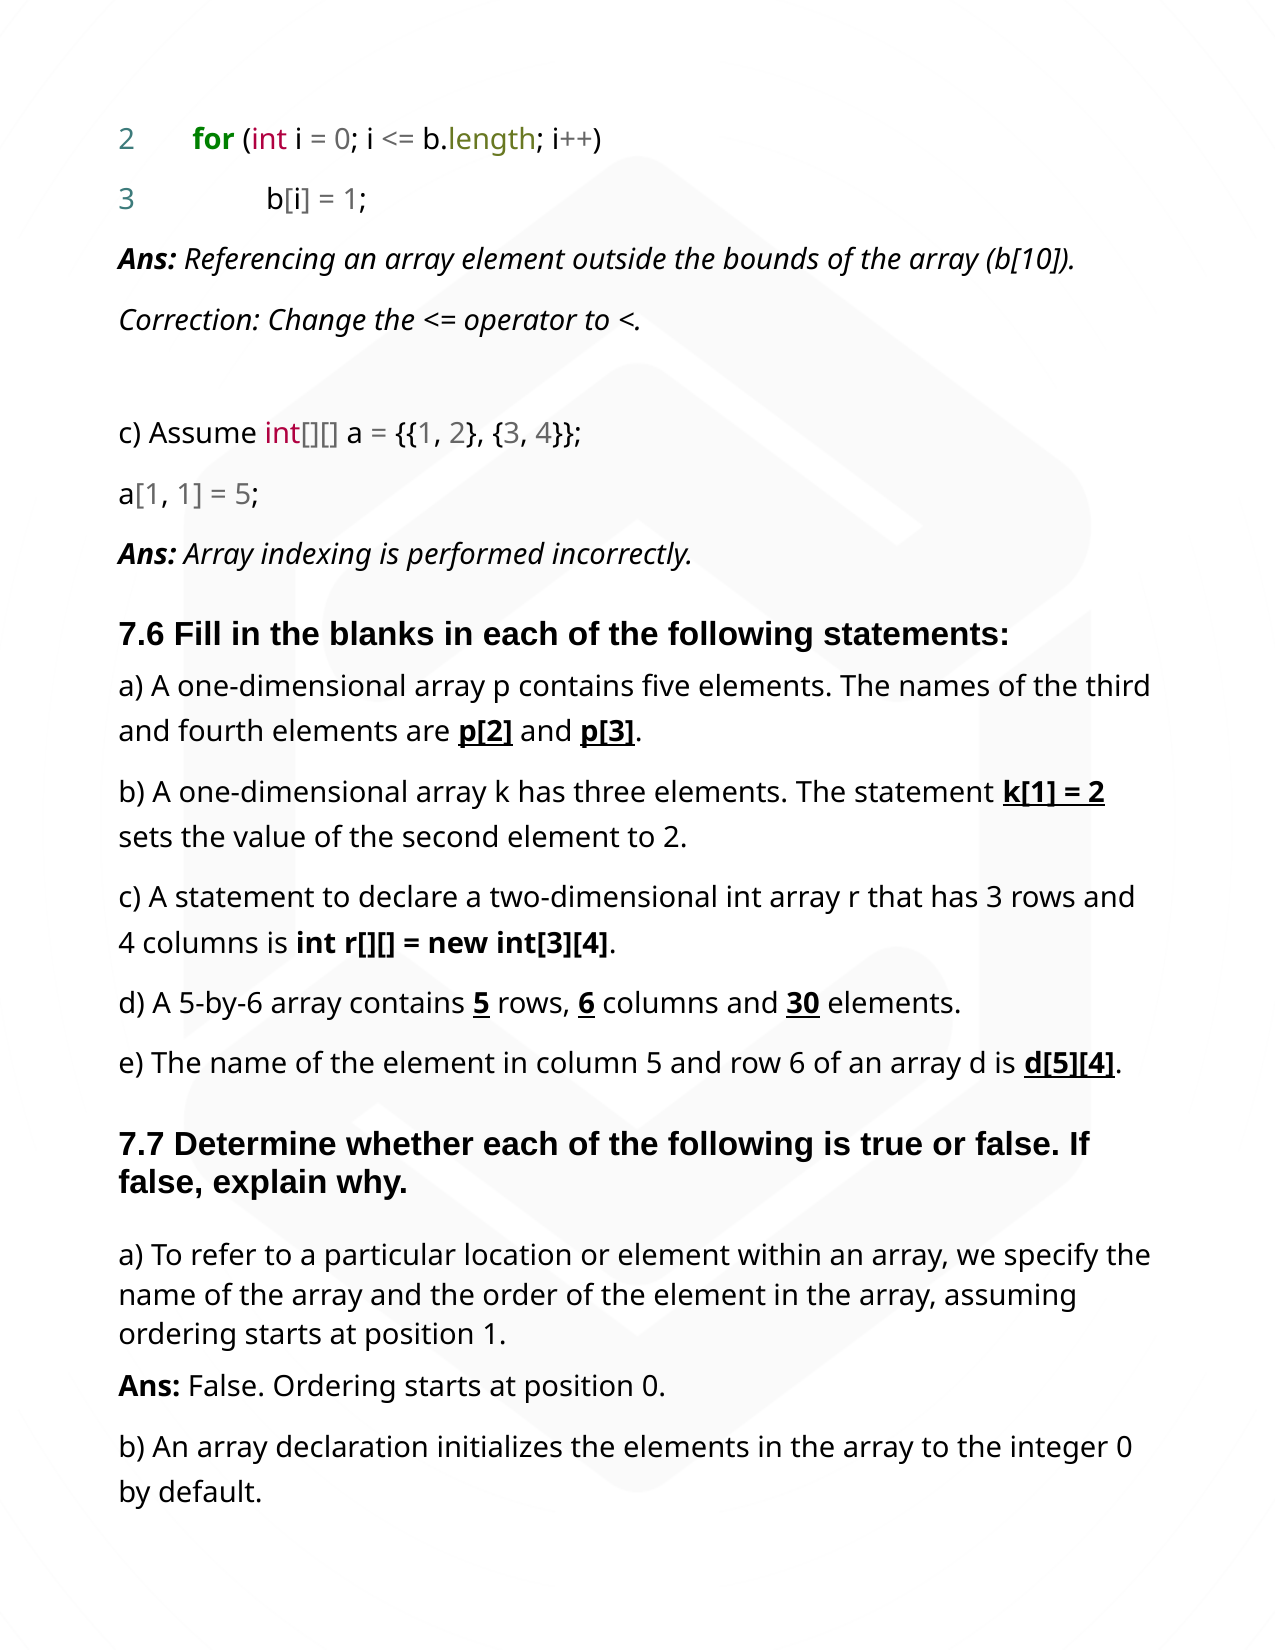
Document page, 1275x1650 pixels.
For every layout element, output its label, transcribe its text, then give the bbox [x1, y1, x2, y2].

text b) An array declaration initializes the elements in the array to the integer 0 by default. [118, 1426, 1157, 1511]
text a) A one-dimensional array p contains five elements. The names of the third and fourth elements are p[2] and p[3]. [118, 665, 1157, 750]
subtitle 7.6 Fill in the blanks in each of the following statements: [118, 614, 1157, 653]
text c) Assume int[][] a = {{1, 2}, {3, 4}}; [118, 413, 1157, 452]
text e) The name of the element in column 5 and row 6 of an array d is d[5][4]. [118, 1043, 1157, 1082]
text 2 for (int i = 0; i <= b.length; i++) [118, 118, 1157, 158]
text a[1, 1] = 5; [118, 473, 1157, 513]
subtitle 7.7 Determine whether each of the following is true or false. If false, explain why. [118, 1124, 1157, 1201]
text d) A 5-by-6 array contains 5 rows, 6 columns and 30 elements. [118, 983, 1157, 1022]
subtitle a) To refer to a particular location or element within an array, we specify the name of the array and the order of the element in the array, assuming ordering starts at position 1. [118, 1234, 1157, 1353]
text 3 b[i] = 1; [118, 178, 1157, 218]
text Correction: Change the <= operator to <. [118, 299, 1157, 338]
text b) A one-dimensional array k has three elements. The statement k[1] = 2 sets the value of the second element to 2. [118, 771, 1157, 856]
text Ans: Referencing an array element outside the bounds of the array (b[10]). [118, 238, 1157, 278]
text Ans: Array indexing is performed incorrectly. [118, 533, 1157, 573]
text Ans: False. Ordering starts at position 0. [118, 1366, 1157, 1405]
text c) A statement to declare a two-dimensional int array r that has 3 rows and 4 columns is int r[][] = new int[3][4]. [118, 877, 1157, 962]
